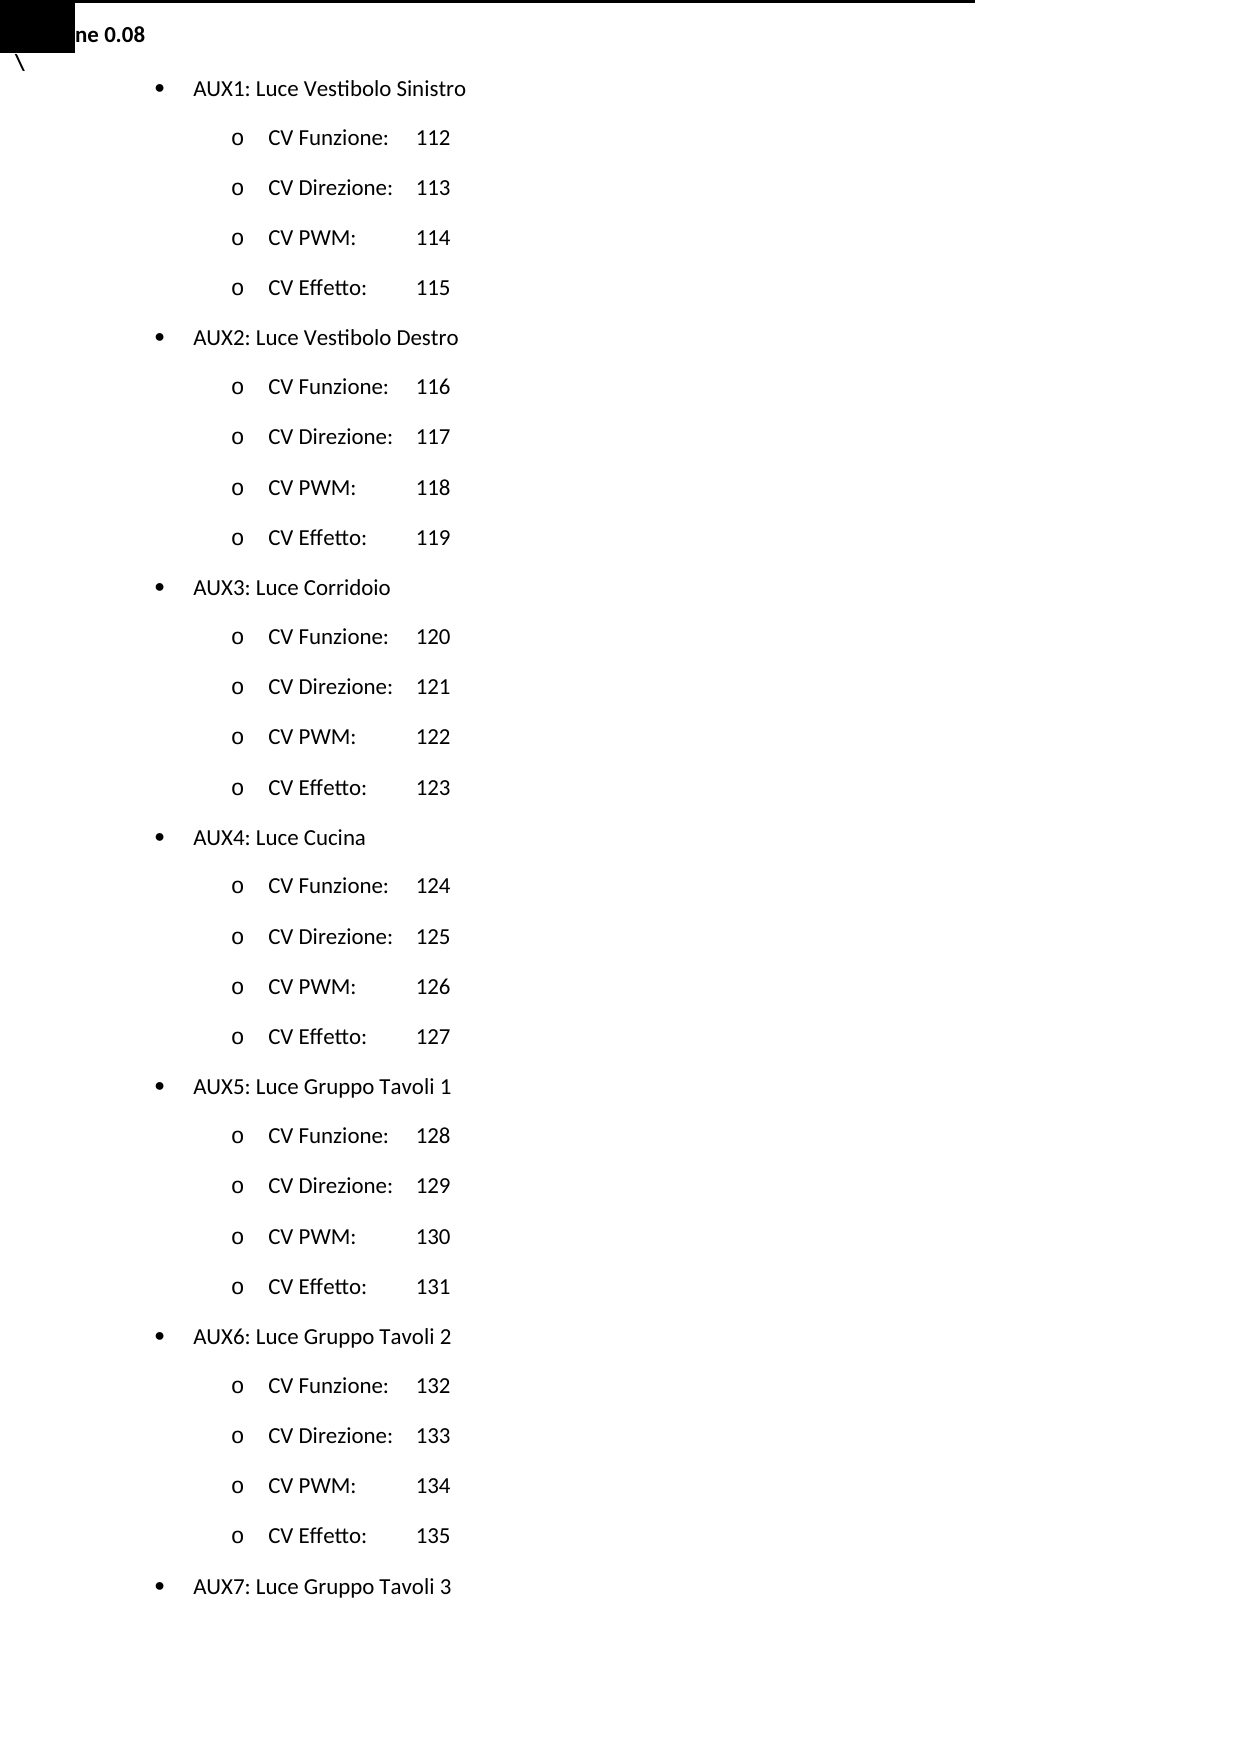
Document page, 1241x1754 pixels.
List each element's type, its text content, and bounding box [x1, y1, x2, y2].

list CV Direzione: 125 [231, 922, 1122, 951]
list CV Effetto: 119 [231, 523, 1122, 552]
list AUX1: Luce Vestibolo Sinistro [156, 74, 1122, 102]
list CV Funzione: 124 [231, 872, 1122, 901]
list CV Direzione: 129 [231, 1172, 1122, 1201]
list CV PWM: 118 [231, 473, 1122, 502]
list AUX4: Luce Cucina [156, 823, 1122, 851]
list CV Funzione: 132 [231, 1371, 1122, 1400]
list CV Funzione: 112 [231, 123, 1122, 152]
list AUX6: Luce Gruppo Tavoli 2 [156, 1322, 1122, 1350]
list CV Effetto: 127 [231, 1022, 1122, 1051]
list CV Direzione: 113 [231, 173, 1122, 202]
list CV PWM: 114 [231, 223, 1122, 252]
list AUX3: Luce Corridoio [156, 573, 1122, 601]
list CV Effetto: 135 [231, 1522, 1122, 1551]
list CV Effetto: 115 [231, 273, 1122, 302]
list CV Effetto: 131 [231, 1272, 1122, 1301]
list CV Funzione: 120 [231, 622, 1122, 651]
list CV Funzione: 128 [231, 1121, 1122, 1151]
list CV PWM: 126 [231, 972, 1122, 1001]
list CV PWM: 134 [231, 1471, 1122, 1501]
list CV Direzione: 133 [231, 1421, 1122, 1450]
list AUX7: Luce Gruppo Tavoli 3 [156, 1572, 1122, 1600]
list CV Funzione: 116 [231, 372, 1122, 401]
list CV PWM: 122 [231, 722, 1122, 752]
list CV Effetto: 123 [231, 773, 1122, 802]
list AUX5: Luce Gruppo Tavoli 1 [156, 1072, 1122, 1101]
list CV Direzione: 121 [231, 672, 1122, 701]
list AUX2: Luce Vestibolo Destro [156, 323, 1122, 351]
list CV PWM: 130 [231, 1222, 1122, 1251]
list CV Direzione: 117 [231, 422, 1122, 452]
